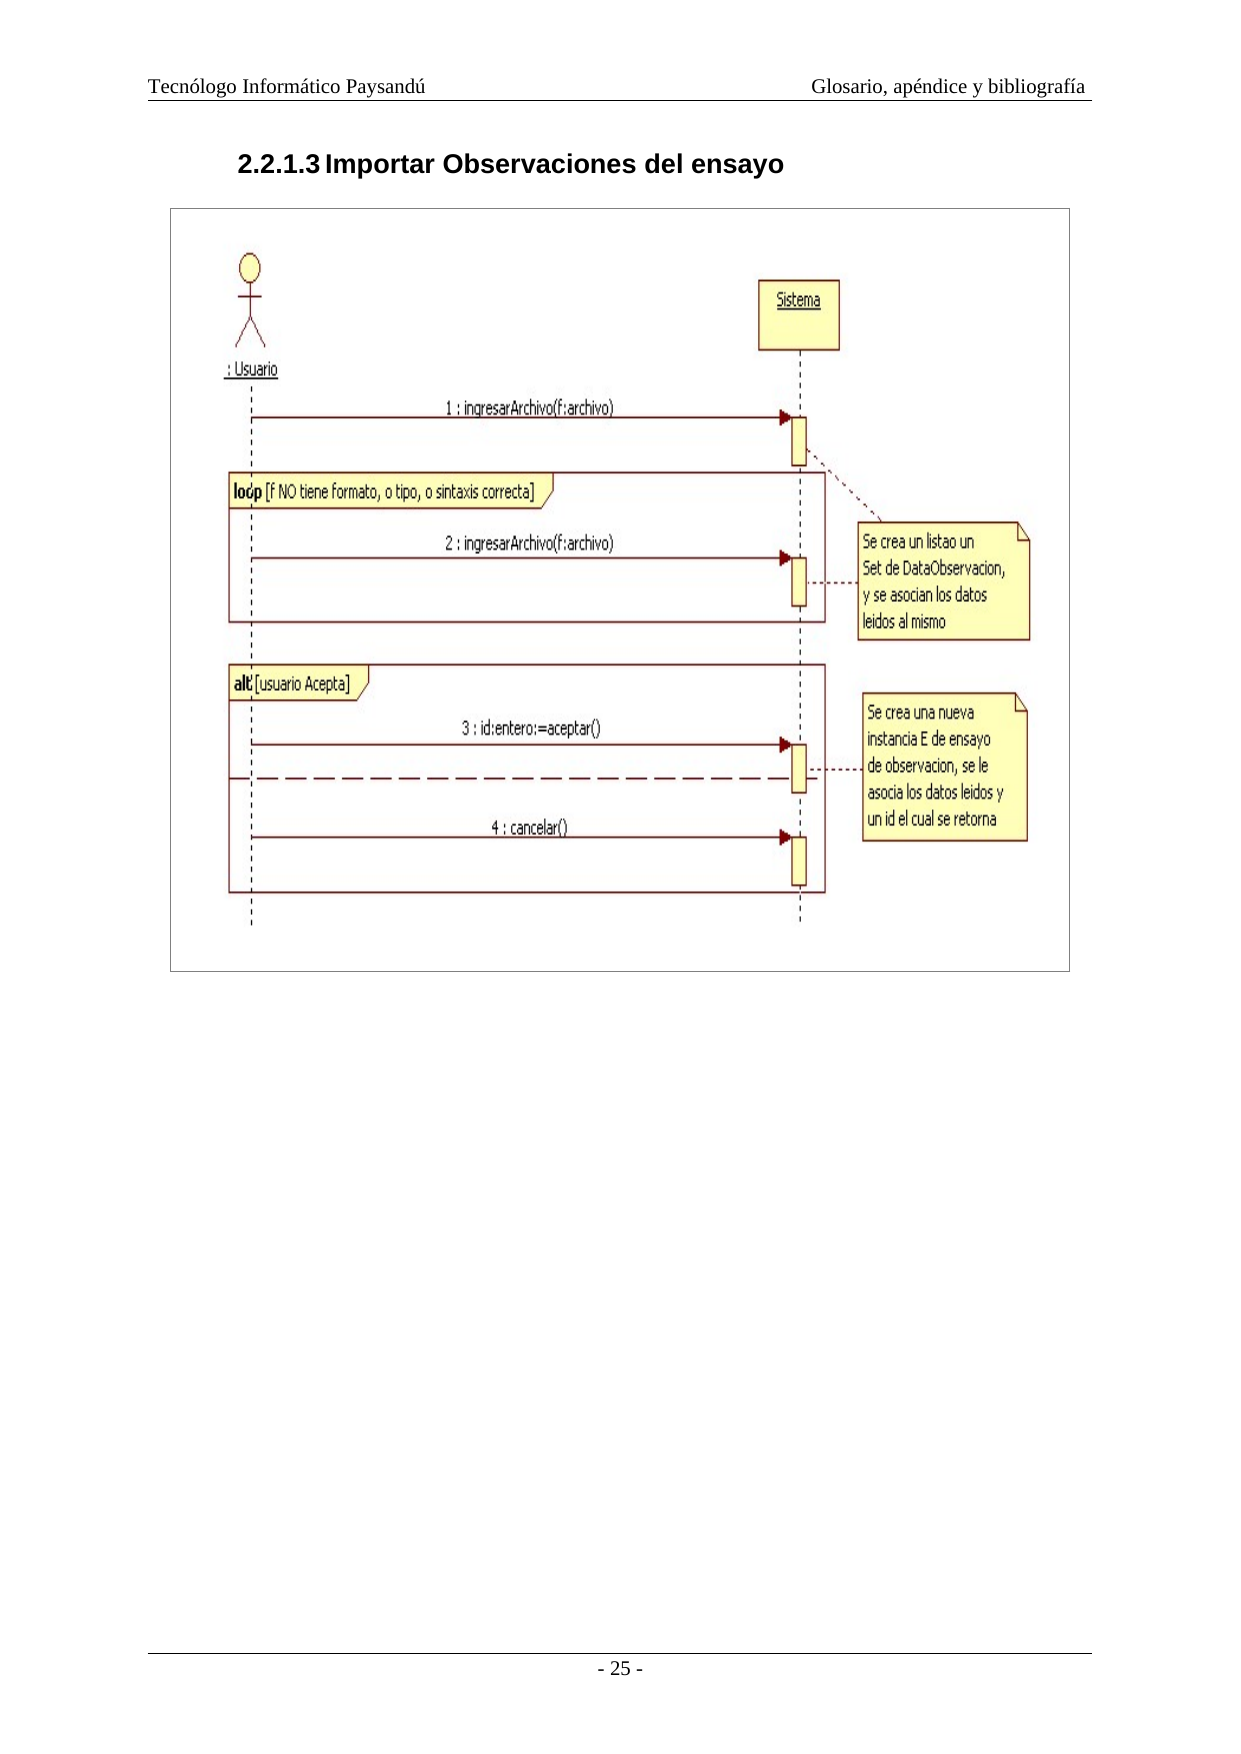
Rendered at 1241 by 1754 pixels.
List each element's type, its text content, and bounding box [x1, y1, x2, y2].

subtitle Importar Observaciones del ensayo [237, 148, 1092, 179]
picture [186, 216, 1054, 963]
